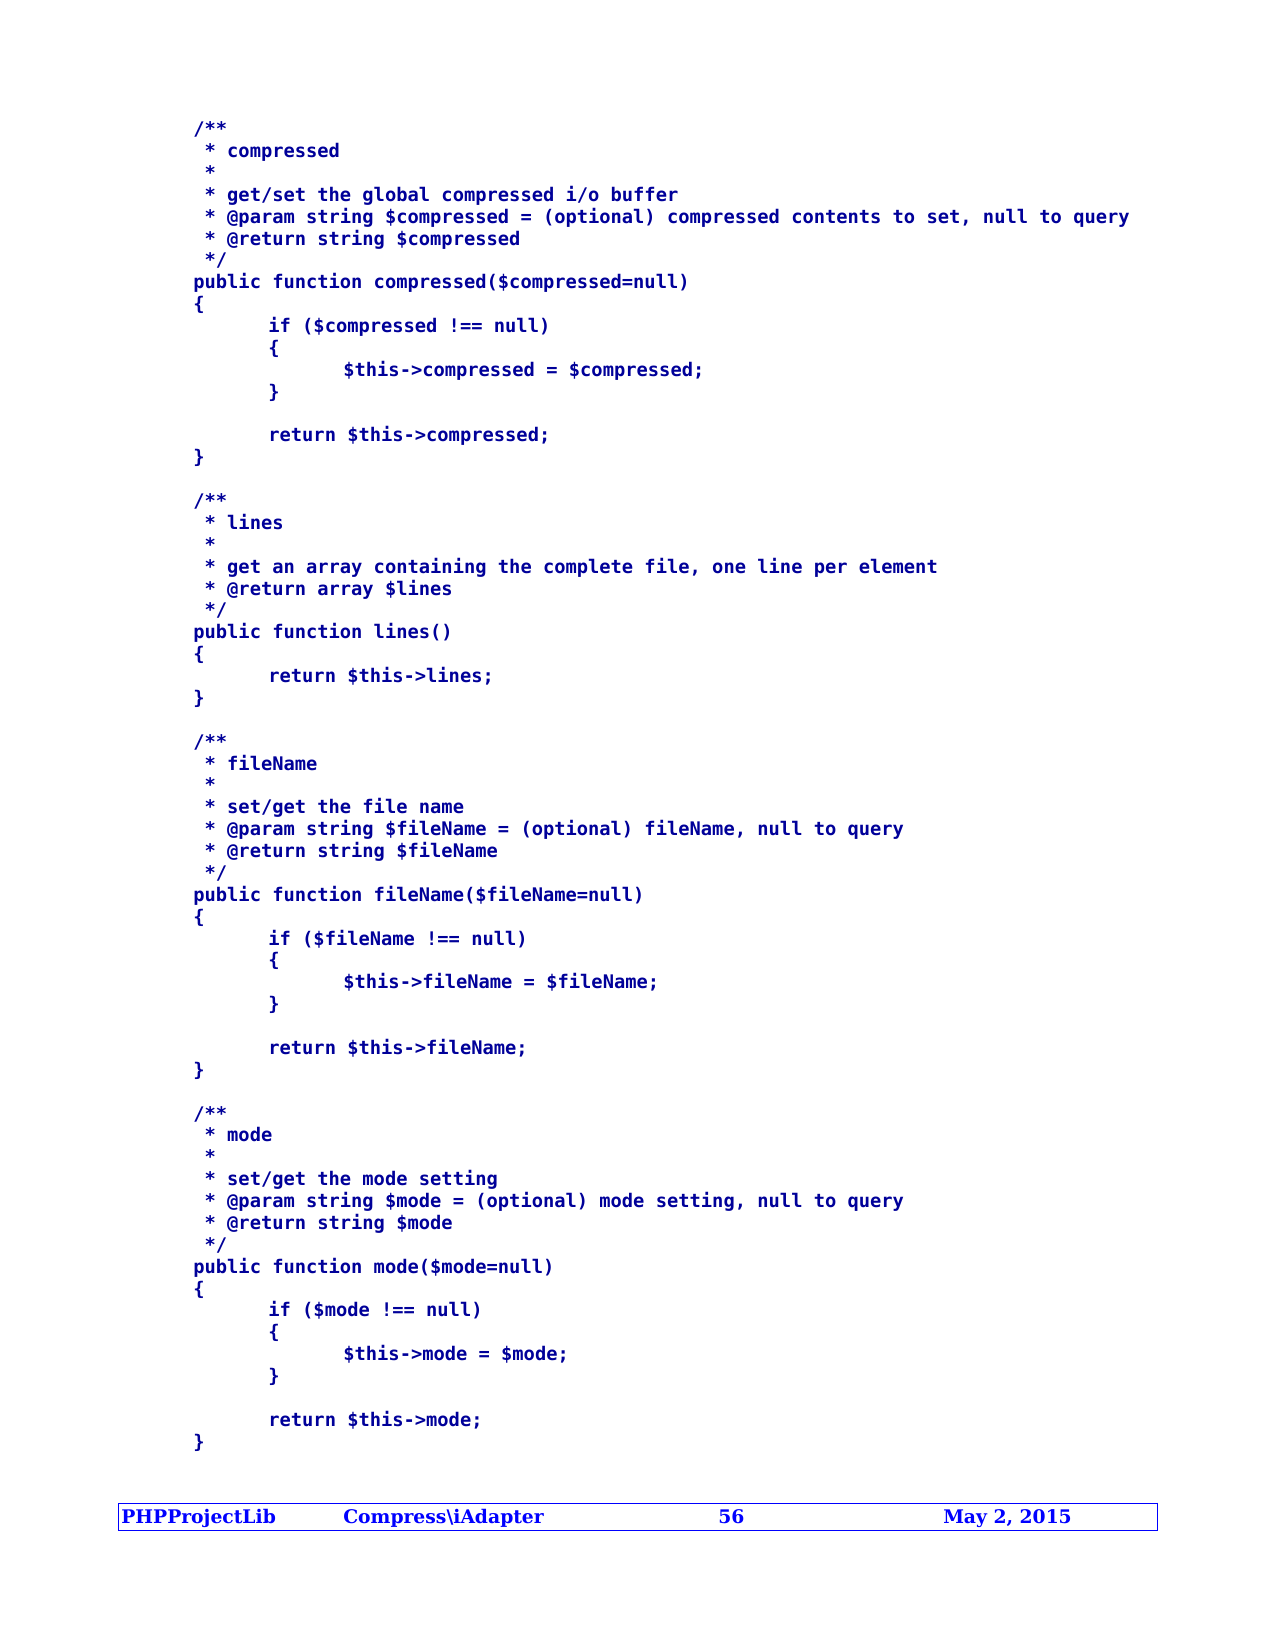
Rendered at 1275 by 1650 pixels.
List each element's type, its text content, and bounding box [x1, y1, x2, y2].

text if ($compressed !== null) [118, 315, 1157, 337]
text * lines [118, 512, 1157, 534]
text public function mode($mode=null) [118, 1256, 1157, 1277]
text } [118, 1431, 1157, 1452]
text $this->fileName = $fileName; [118, 971, 1157, 993]
text public function lines() [118, 621, 1157, 643]
text return $this->mode; [118, 1409, 1157, 1431]
text } [118, 381, 1157, 402]
text return $this->fileName; [118, 1037, 1157, 1059]
text * [118, 774, 1157, 796]
text { [118, 293, 1157, 315]
text */ [118, 249, 1157, 271]
text } [118, 1059, 1157, 1081]
text /** [118, 731, 1157, 752]
text { [118, 1321, 1157, 1343]
text } [118, 993, 1157, 1015]
text */ [118, 599, 1157, 621]
text * get an array containing the complete file, one line per element [118, 556, 1157, 577]
text if ($mode !== null) [118, 1299, 1157, 1321]
text return $this->lines; [118, 665, 1157, 687]
text */ [118, 862, 1157, 884]
text */ [118, 1234, 1157, 1256]
text * @param string $fileName = (optional) fileName, null to query [118, 818, 1157, 840]
text * @param string $mode = (optional) mode setting, null to query [118, 1190, 1157, 1212]
text public function fileName($fileName=null) [118, 884, 1157, 906]
text * @return string $compressed [118, 227, 1157, 249]
text { [118, 643, 1157, 665]
text } [118, 687, 1157, 709]
text } [118, 1365, 1157, 1387]
text return $this->compressed; [118, 424, 1157, 446]
text * [118, 162, 1157, 184]
text if ($fileName !== null) [118, 927, 1157, 949]
text { [118, 337, 1157, 359]
text * @param string $compressed = (optional) compressed contents to set, null to query [118, 206, 1157, 227]
text { [118, 906, 1157, 927]
text * [118, 534, 1157, 556]
text * get/set the global compressed i/o buffer [118, 184, 1157, 206]
text * set/get the mode setting [118, 1168, 1157, 1190]
text /** [118, 1102, 1157, 1124]
text /** [118, 118, 1157, 140]
text * @return array $lines [118, 577, 1157, 599]
text * @return string $fileName [118, 840, 1157, 862]
text * fileName [118, 752, 1157, 774]
text * compressed [118, 140, 1157, 162]
text public function compressed($compressed=null) [118, 271, 1157, 293]
text { [118, 1277, 1157, 1299]
text /** [118, 490, 1157, 512]
text $this->compressed = $compressed; [118, 359, 1157, 381]
text { [118, 949, 1157, 971]
text * @return string $mode [118, 1212, 1157, 1234]
text * [118, 1146, 1157, 1168]
text * mode [118, 1124, 1157, 1146]
text } [118, 446, 1157, 468]
text $this->mode = $mode; [118, 1343, 1157, 1365]
text * set/get the file name [118, 796, 1157, 818]
